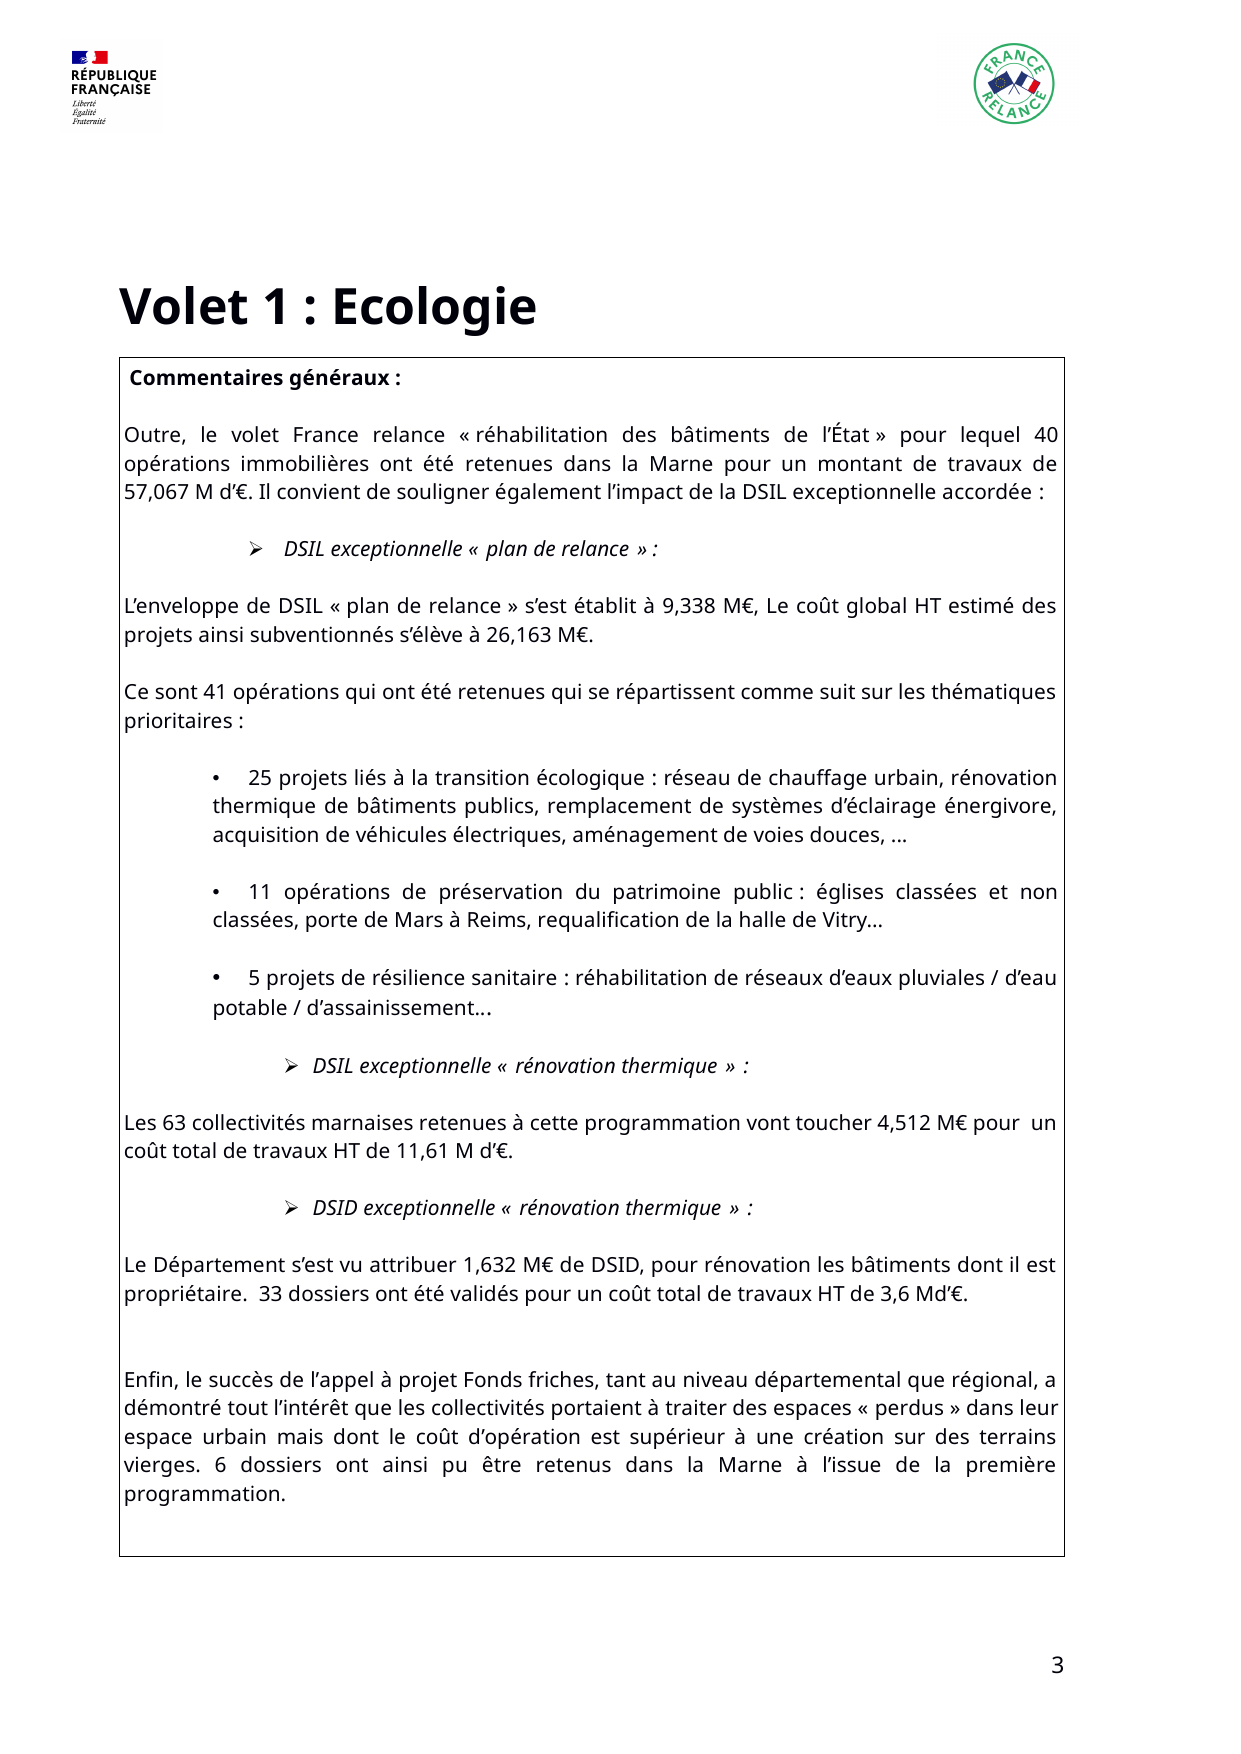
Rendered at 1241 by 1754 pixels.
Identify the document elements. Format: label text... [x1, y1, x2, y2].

picture [60, 39, 169, 137]
table_header Commentaires généraux : Outre, le volet France relance « réhabilitation des bâtiments de l’État » pour lequel 40 opérations immobilières ont été retenues dans la Marne pour un montant de travaux de 57,067 M d’€. Il convient de souligner également l’impact de la DSIL exceptionnelle accordée : DSIL exceptionnelle « plan de relance » : L’enveloppe de DSIL « plan de relance » s’est établit à 9,338 M€, Le coût global HT estimé des projets ainsi subventionnés s’élève à 26,163 M€. Ce sont 41 opérations qui ont été retenues qui se répartissent comme suit sur les thématiques prioritaires : 25 projets liés à la transition écologique : réseau de chauffage urbain, rénovation thermique de bâtiments publics, remplacement de systèmes d’éclairage énergivore, acquisition de véhicules électriques, aménagement de voies douces, ... 11 opérations de préservation du patrimoine public : églises classées et non classées, porte de Mars à Reims, requalification de la halle de Vitry... 5 projets de résilience sanitaire : réhabilitation de réseaux d’eaux pluviales / d’eau potable / d’assainissement... DSIL exceptionnelle « rénovation thermique » : Les 63 collectivités marnaises retenues à cette programmation vont toucher 4,512 M€ pour un coût total de travaux HT de 11,61 M d’€. DSID exceptionnelle « rénovation thermique » : Le Département s’est vu attribuer 1,632 M€ de DSID, pour rénovation les bâtiments dont il est propriétaire. 33 dossiers ont été validés pour un coût total de travaux HT de 3,6 Md’€. Enfin, le succès de l’appel à projet Fonds friches, tant au niveau départemental que régional, a démontré tout l’intérêt que les collectivités portaient à traiter des espaces « perdus » dans leur espace urbain mais dont le coût d’opération est supérieur à une création sur des terrains vierges. 6 dossiers ont ainsi pu être retenus dans la Marne à l’issue de la première programmation. [120, 358, 1064, 1556]
subtitle Volet 1 : Ecologie [119, 271, 1094, 339]
picture [935, 31, 1093, 126]
